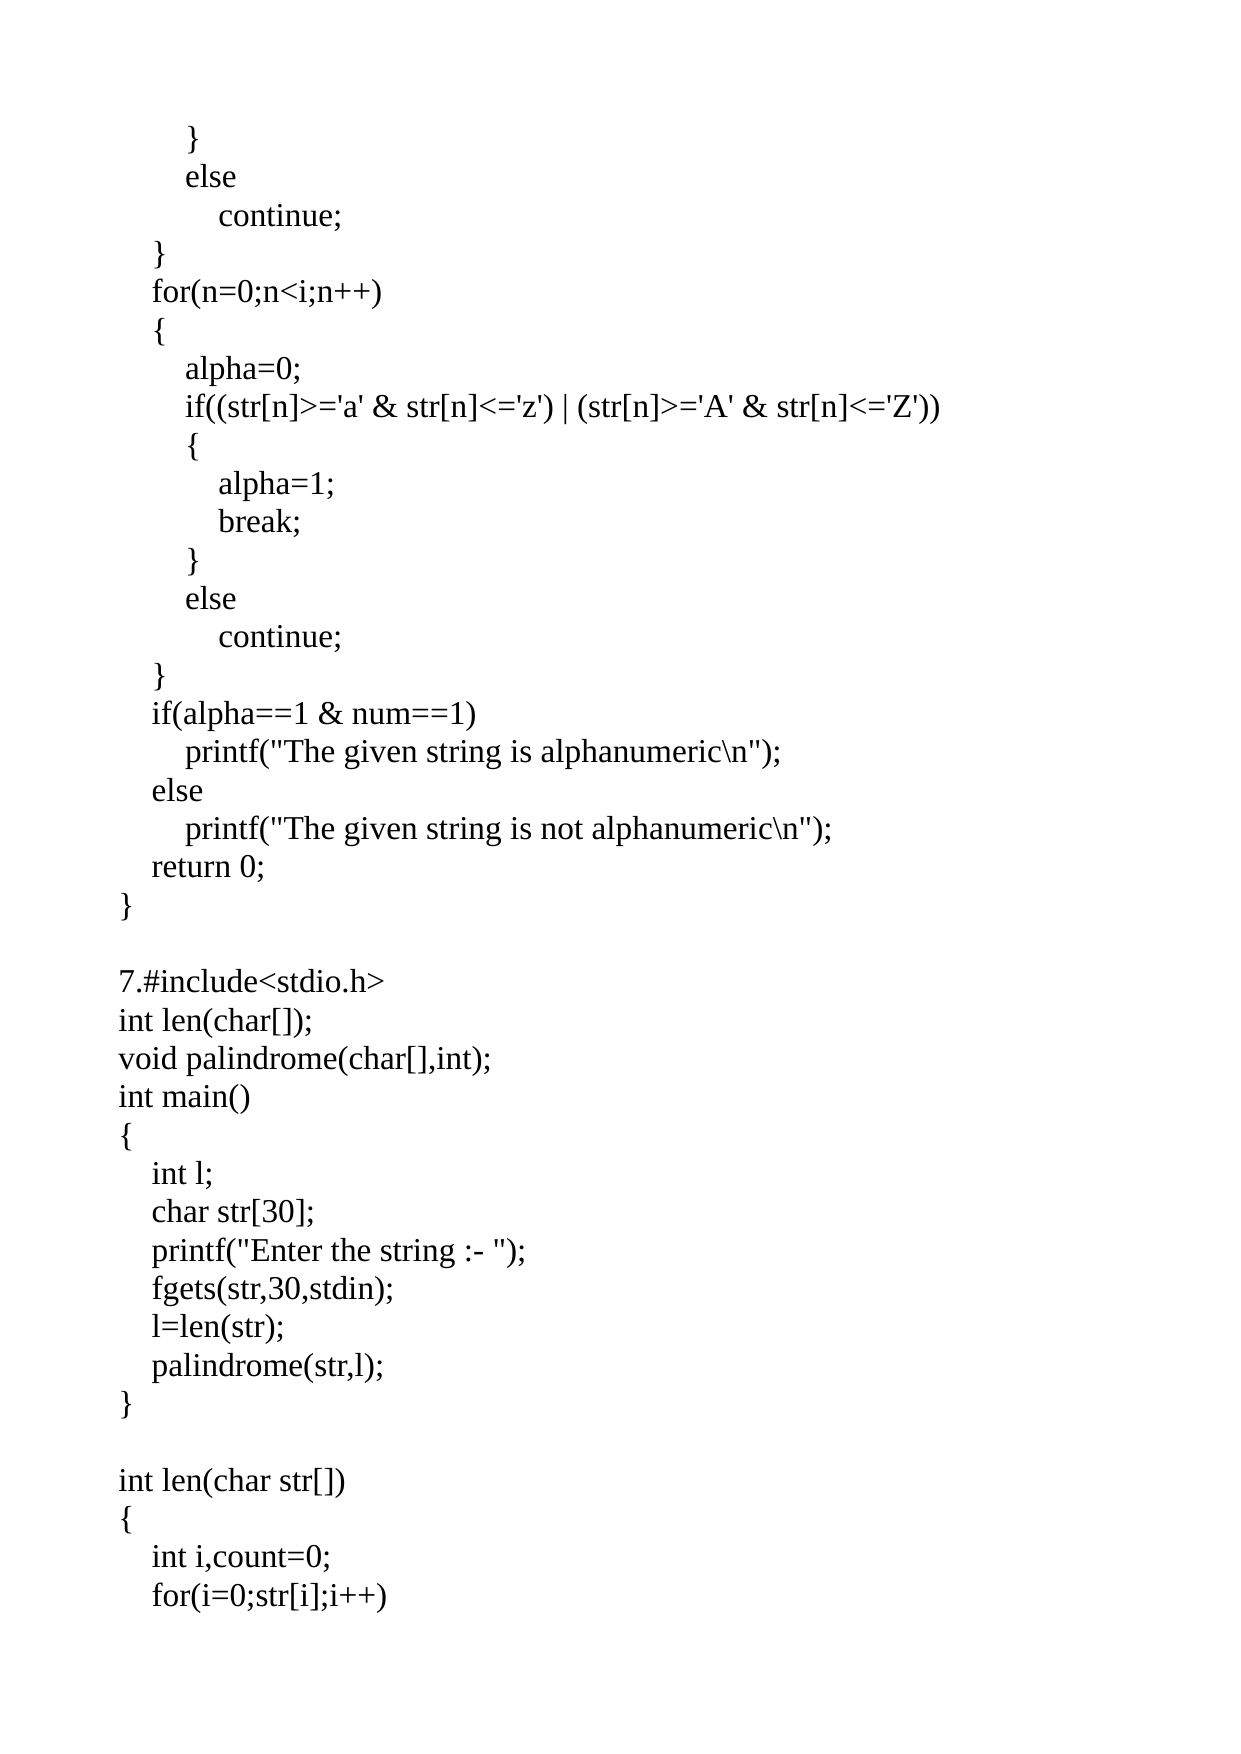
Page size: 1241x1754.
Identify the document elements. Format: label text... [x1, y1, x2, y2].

text else [118, 578, 1122, 616]
text } [118, 1383, 1122, 1421]
text printf("Enter the string :- "); [118, 1230, 1122, 1268]
text break; [118, 501, 1122, 540]
text else [118, 770, 1122, 808]
text continue; [118, 195, 1122, 233]
text palindrome(str,l); [118, 1345, 1122, 1383]
text char str[30]; [118, 1191, 1122, 1230]
text int l; [118, 1153, 1122, 1191]
text } [118, 118, 1122, 156]
text fgets(str,30,stdin); [118, 1268, 1122, 1306]
text l=len(str); [118, 1306, 1122, 1345]
text for(i=0;str[i];i++) [118, 1575, 1122, 1613]
text alpha=0; [118, 348, 1122, 386]
text { [118, 310, 1122, 348]
text int len(char str[]) [118, 1460, 1122, 1498]
text } [118, 233, 1122, 271]
text if(alpha==1 & num==1) [118, 693, 1122, 731]
text else [118, 156, 1122, 195]
text { [118, 1498, 1122, 1536]
text alpha=1; [118, 463, 1122, 501]
text for(n=0;n<i;n++) [118, 271, 1122, 310]
text printf("The given string is not alphanumeric\n"); [118, 808, 1122, 846]
text int i,count=0; [118, 1536, 1122, 1575]
text return 0; [118, 846, 1122, 885]
text printf("The given string is alphanumeric\n"); [118, 731, 1122, 770]
text { [118, 1115, 1122, 1153]
text } [118, 655, 1122, 693]
text void palindrome(char[],int); [118, 1038, 1122, 1076]
text int main() [118, 1076, 1122, 1115]
text } [118, 885, 1122, 923]
text int len(char[]); [118, 1000, 1122, 1038]
text 7.#include<stdio.h> [118, 961, 1122, 1000]
text } [118, 540, 1122, 578]
text continue; [118, 616, 1122, 655]
text { [118, 425, 1122, 463]
text if((str[n]>='a' & str[n]<='z') | (str[n]>='A' & str[n]<='Z')) [118, 386, 1122, 425]
